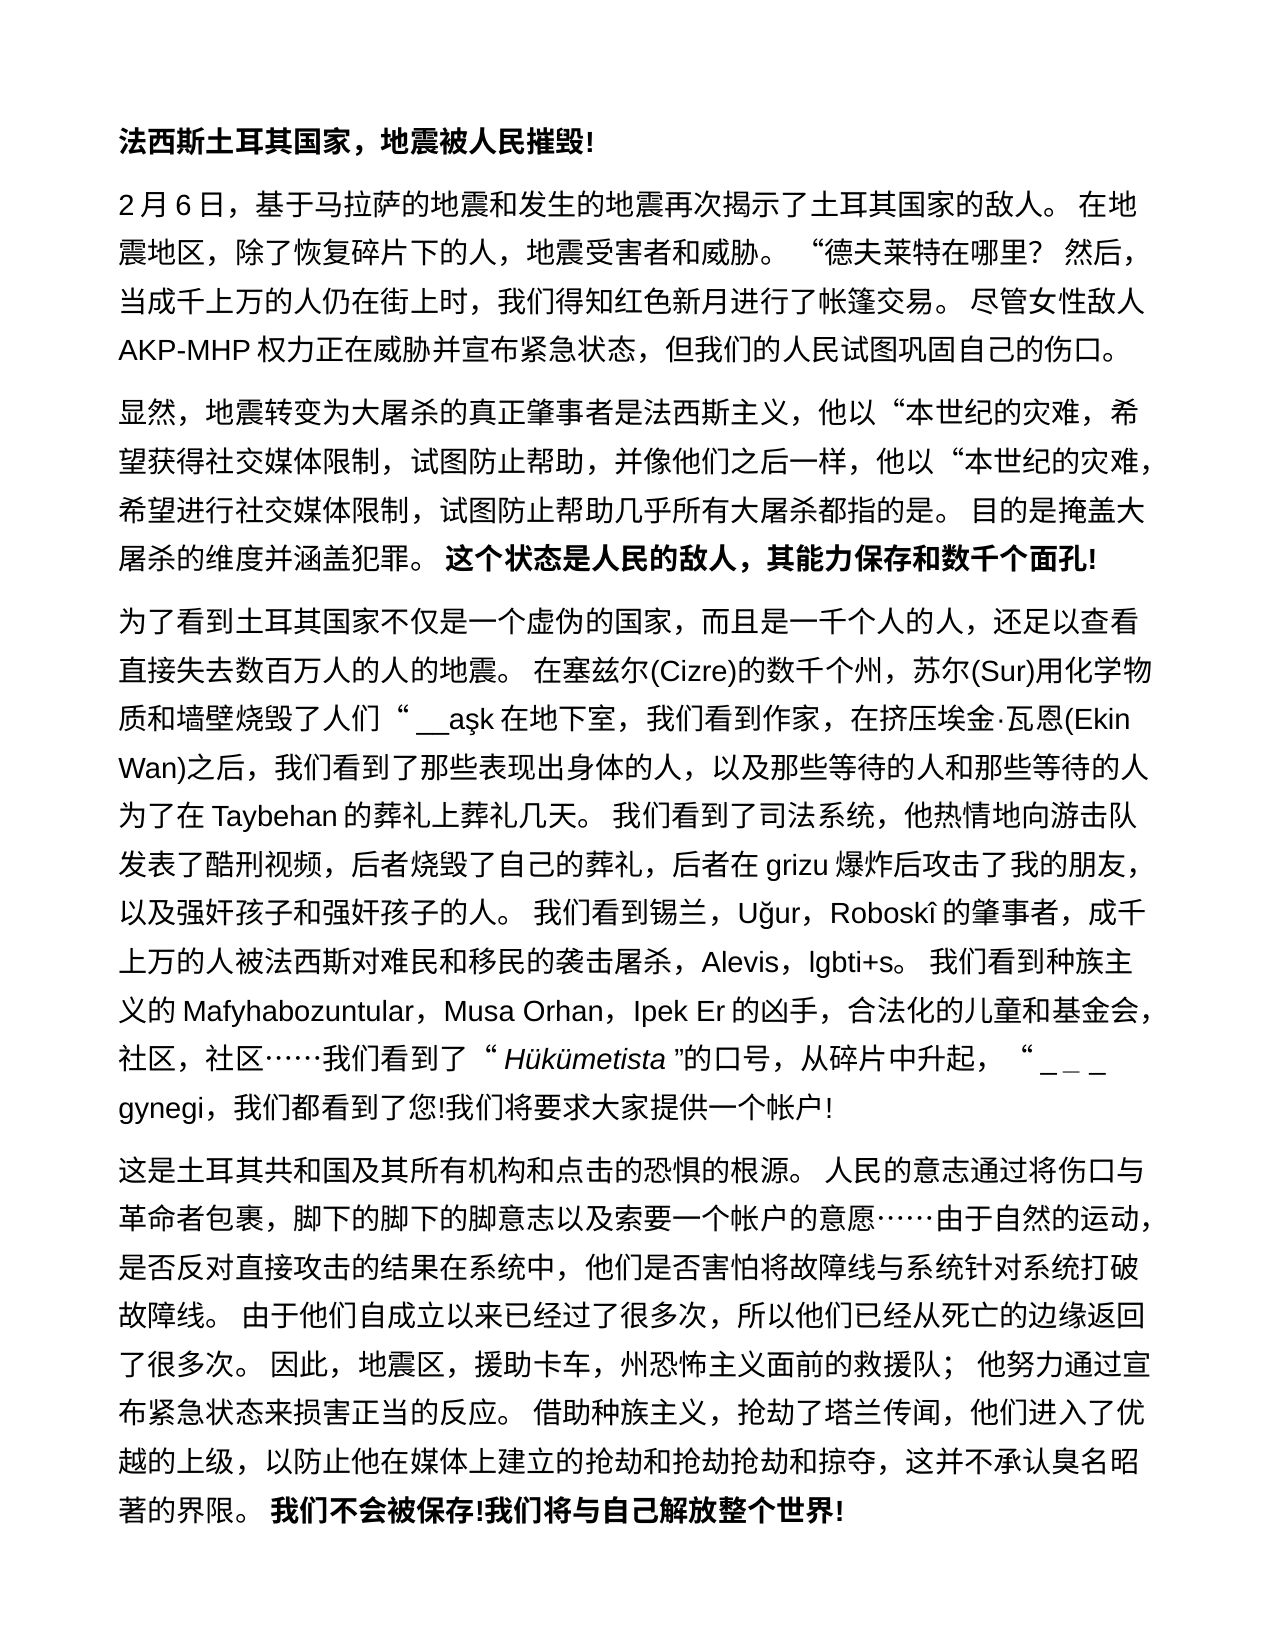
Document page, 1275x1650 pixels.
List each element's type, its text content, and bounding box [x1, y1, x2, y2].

text 为了看到土耳其国家不仅是一个虚伪的国家，而且是一千个人的人，还足以查看直接失去数百万人的人的地震。 在塞兹尔(Cizre)的数千个州，苏尔(Sur)用化学物质和墙壁烧毁了人们“ __aşk在地下室，我们看到作家，在挤压埃金·瓦恩(Ekin Wan)之后，我们看到了那些表现出身体的人，以及那些等待的人和那些等待的人为了在Taybehan的葬礼上葬礼几天。 我们看到了司法系统，他热情地向游击队发表了酷刑视频，后者烧毁了自己的葬礼，后者在grizu爆炸后攻击了我的朋友，以及强奸孩子和强奸孩子的人。 我们看到锡兰，Uğur，Roboskî的肇事者，成千上万的人被法西斯对难民和移民的袭击屠杀，Alevis，lgbti+s。 我们看到种族主义的Mafyhabozuntular，Musa Orhan，Ipek Er的凶手，合法化的儿童和基金会，社区，社区……我们看到了“ Hükümetista ”的口号，从碎片中升起，“ _ _ _ gynegi，我们都看到了您!我们将要求大家提供一个帐户! [118, 599, 1157, 1126]
text 这是土耳其共和国及其所有机构和点击的恐惧的根源。 人民的意志通过将伤口与革命者包裹，脚下的脚下的脚意志以及索要一个帐户的意愿……由于自然的运动，是否反对直接攻击的结果在系统中，他们是否害怕将故障线与系统针对系统打破故障线。 由于他们自成立以来已经过了很多次，所以他们已经从死亡的边缘返回了很多次。 因此，地震区，援助卡车，州恐怖主义面前的救援队； 他努力通过宣布紧急状态来损害正当的反应。 借助种族主义，抢劫了塔兰传闻，他们进入了优越的上级，以防止他在媒体上建立的抢劫和抢劫抢劫和掠夺，这并不承认臭名昭著的界限。 我们不会被保存!我们将与自己解放整个世界! [118, 1147, 1157, 1529]
text 2月6日，基于马拉萨的地震和发生的地震再次揭示了土耳其国家的敌人。 在地震地区，除了恢复碎片下的人，地震受害者和威胁。 “德夫莱特在哪里？ 然后，当成千上万的人仍在街上时，我们得知红色新月进行了帐篷交易。 尽管女性敌人AKP-MHP权力正在威胁并宣布紧急状态，但我们的人民试图巩固自己的伤口。 [118, 181, 1157, 369]
text 显然，地震转变为大屠杀的真正肇事者是法西斯主义，他以“本世纪的灾难，希望获得社交媒体限制，试图防止帮助，并像他们之后一样，他以“本世纪的灾难，希望进行社交媒体限制，试图防止帮助几乎所有大屠杀都指的是。 目的是掩盖大屠杀的维度并涵盖犯罪。 这个状态是人民的敌人，其能力保存和数千个面孔! [118, 390, 1157, 578]
text 法西斯土耳其国家，地震被人民摧毁! [118, 118, 1157, 160]
